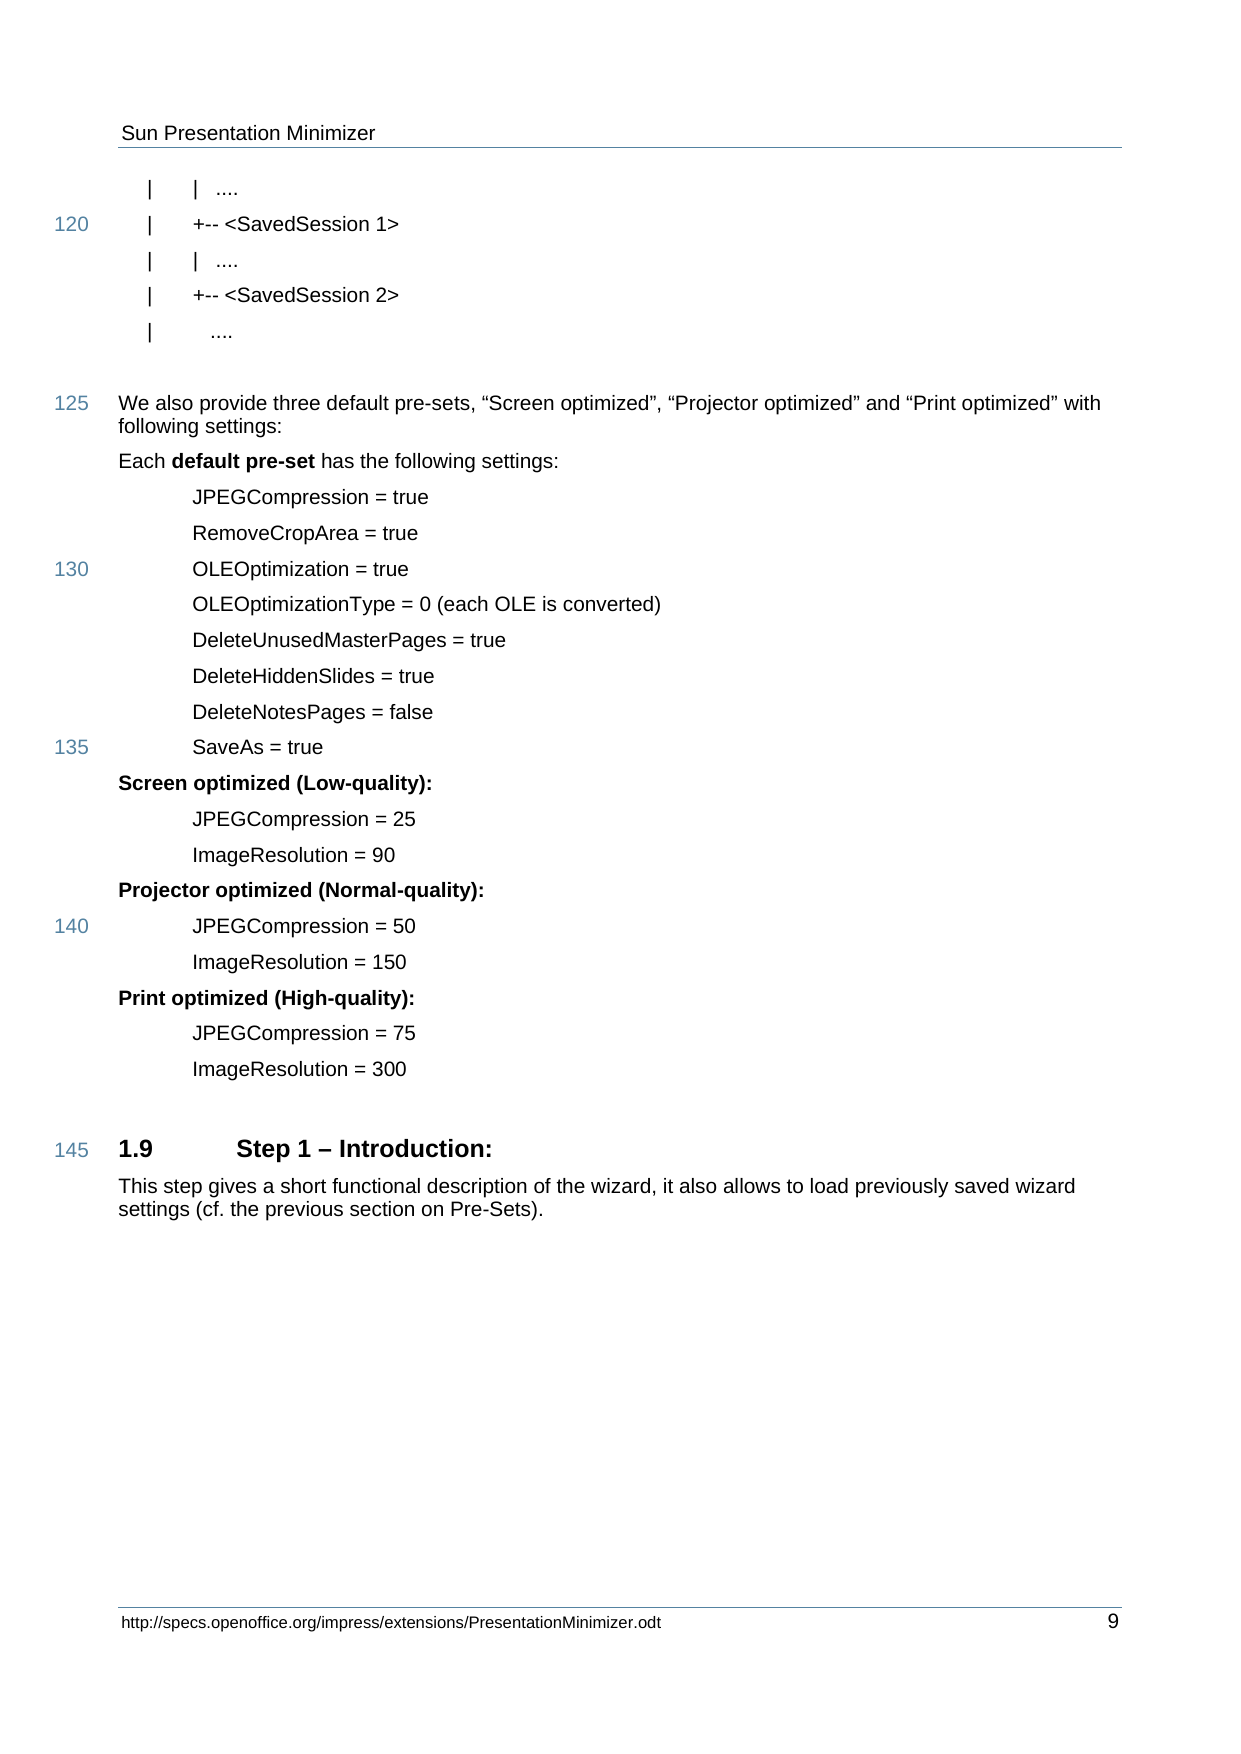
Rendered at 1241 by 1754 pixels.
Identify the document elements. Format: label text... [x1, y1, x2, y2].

text Each default pre-set has the following settings: [118, 450, 1122, 473]
subtitle Step 1 – Introduction: [118, 1134, 1122, 1162]
text | +-- <SavedSession 2> [118, 284, 1122, 307]
text JPEGCompression = true [192, 486, 1122, 509]
text | .... [118, 320, 1122, 343]
text ImageResolution = 150 [192, 950, 1122, 973]
text Screen optimized (Low-quality): [118, 772, 1122, 795]
text Projector optimized (Normal-quality): [118, 879, 1122, 902]
text DeleteUnusedMasterPages = true [192, 629, 1122, 652]
text OLEOptimization = true [192, 557, 1122, 581]
text This step gives a short functional description of the wizard, it also allows to load previously saved wizard settings (cf. the previous section on Pre-Sets). [118, 1174, 1122, 1221]
text JPEGCompression = 75 [192, 1022, 1122, 1045]
text ImageResolution = 300 [192, 1057, 1122, 1081]
text JPEGCompression = 50 [192, 914, 1122, 938]
text SaveAs = true [192, 736, 1122, 759]
text DeleteHiddenSlides = true [192, 664, 1122, 688]
text | | .... [118, 177, 1122, 200]
text Print optimized (High-quality): [118, 986, 1122, 1009]
text | +-- <SavedSession 1> [118, 212, 1122, 236]
text RemoveCropArea = true [192, 522, 1122, 545]
text DeleteNotesPages = false [192, 700, 1122, 723]
text JPEGCompression = 25 [192, 807, 1122, 831]
text | | .... [118, 248, 1122, 271]
text ImageResolution = 90 [192, 843, 1122, 866]
text OLEOptimizationType = 0 (each OLE is converted) [192, 593, 1122, 616]
text We also provide three default pre-sets, “Screen optimized”, “Projector optimized” and “Print optimized” with following settings: [118, 391, 1122, 438]
